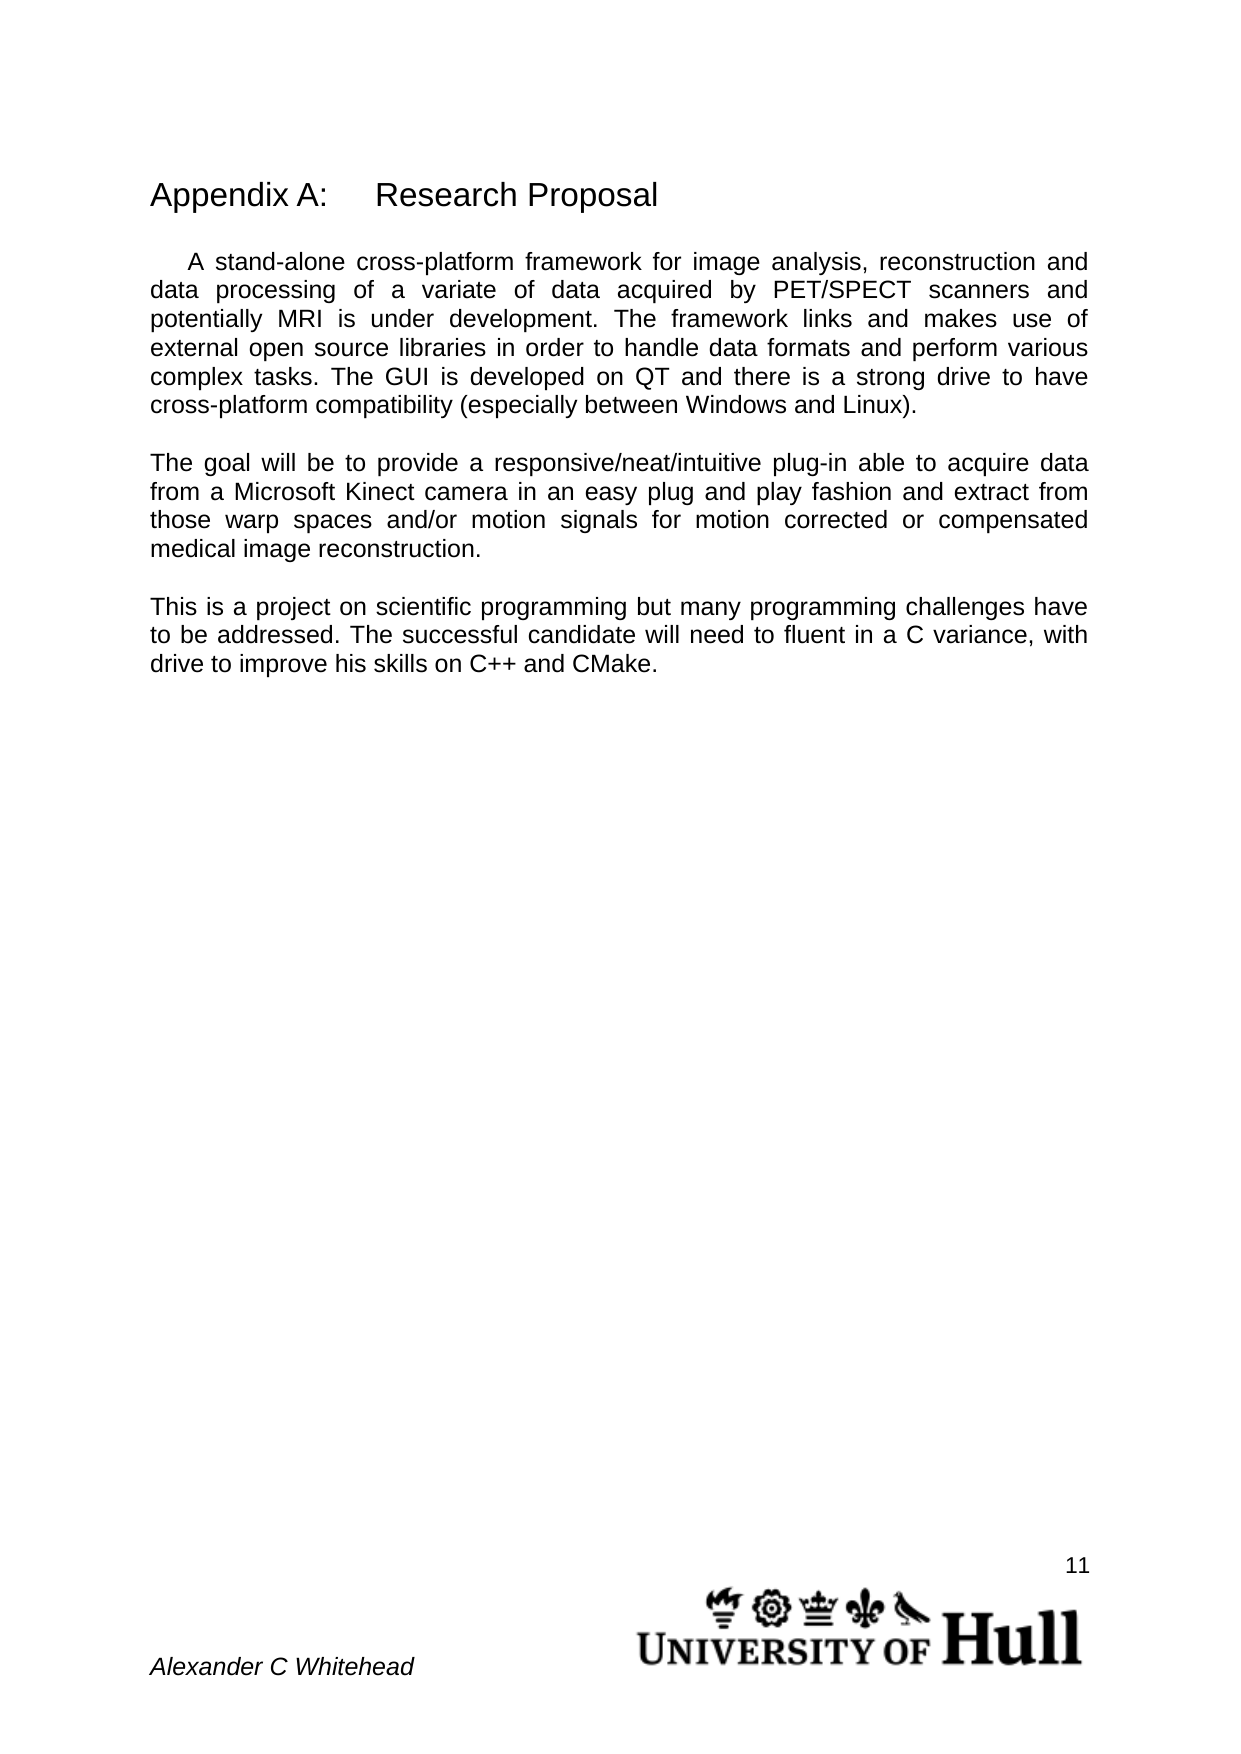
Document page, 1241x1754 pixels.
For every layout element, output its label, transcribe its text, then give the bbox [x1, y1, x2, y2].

text A stand-alone cross-platform framework for image analysis, reconstruction and data processing of a variate of data acquired by PET/SPECT scanners and potentially MRI is under development. The framework links and makes use of external open source libraries in order to handle data formats and perform various complex tasks. The GUI is developed on QT and there is a strong drive to have cross-platform compatibility (especially between Windows and Linux). [150, 247, 1090, 419]
text This is a project on scientific programming but many programming challenges have to be addressed. The successful candidate will need to fluent in a C variance, with drive to improve his skills on C++ and CMake. [150, 592, 1090, 678]
text The goal will be to provide a responsive/neat/intuitive plug-in able to acquire data from a Microsoft Kinect camera in an easy plug and play fashion and extract from those warp spaces and/or motion signals for motion corrected or compensated medical image reconstruction. [150, 448, 1090, 563]
subtitle Research Proposal [150, 175, 1090, 213]
picture [630, 1578, 1091, 1675]
